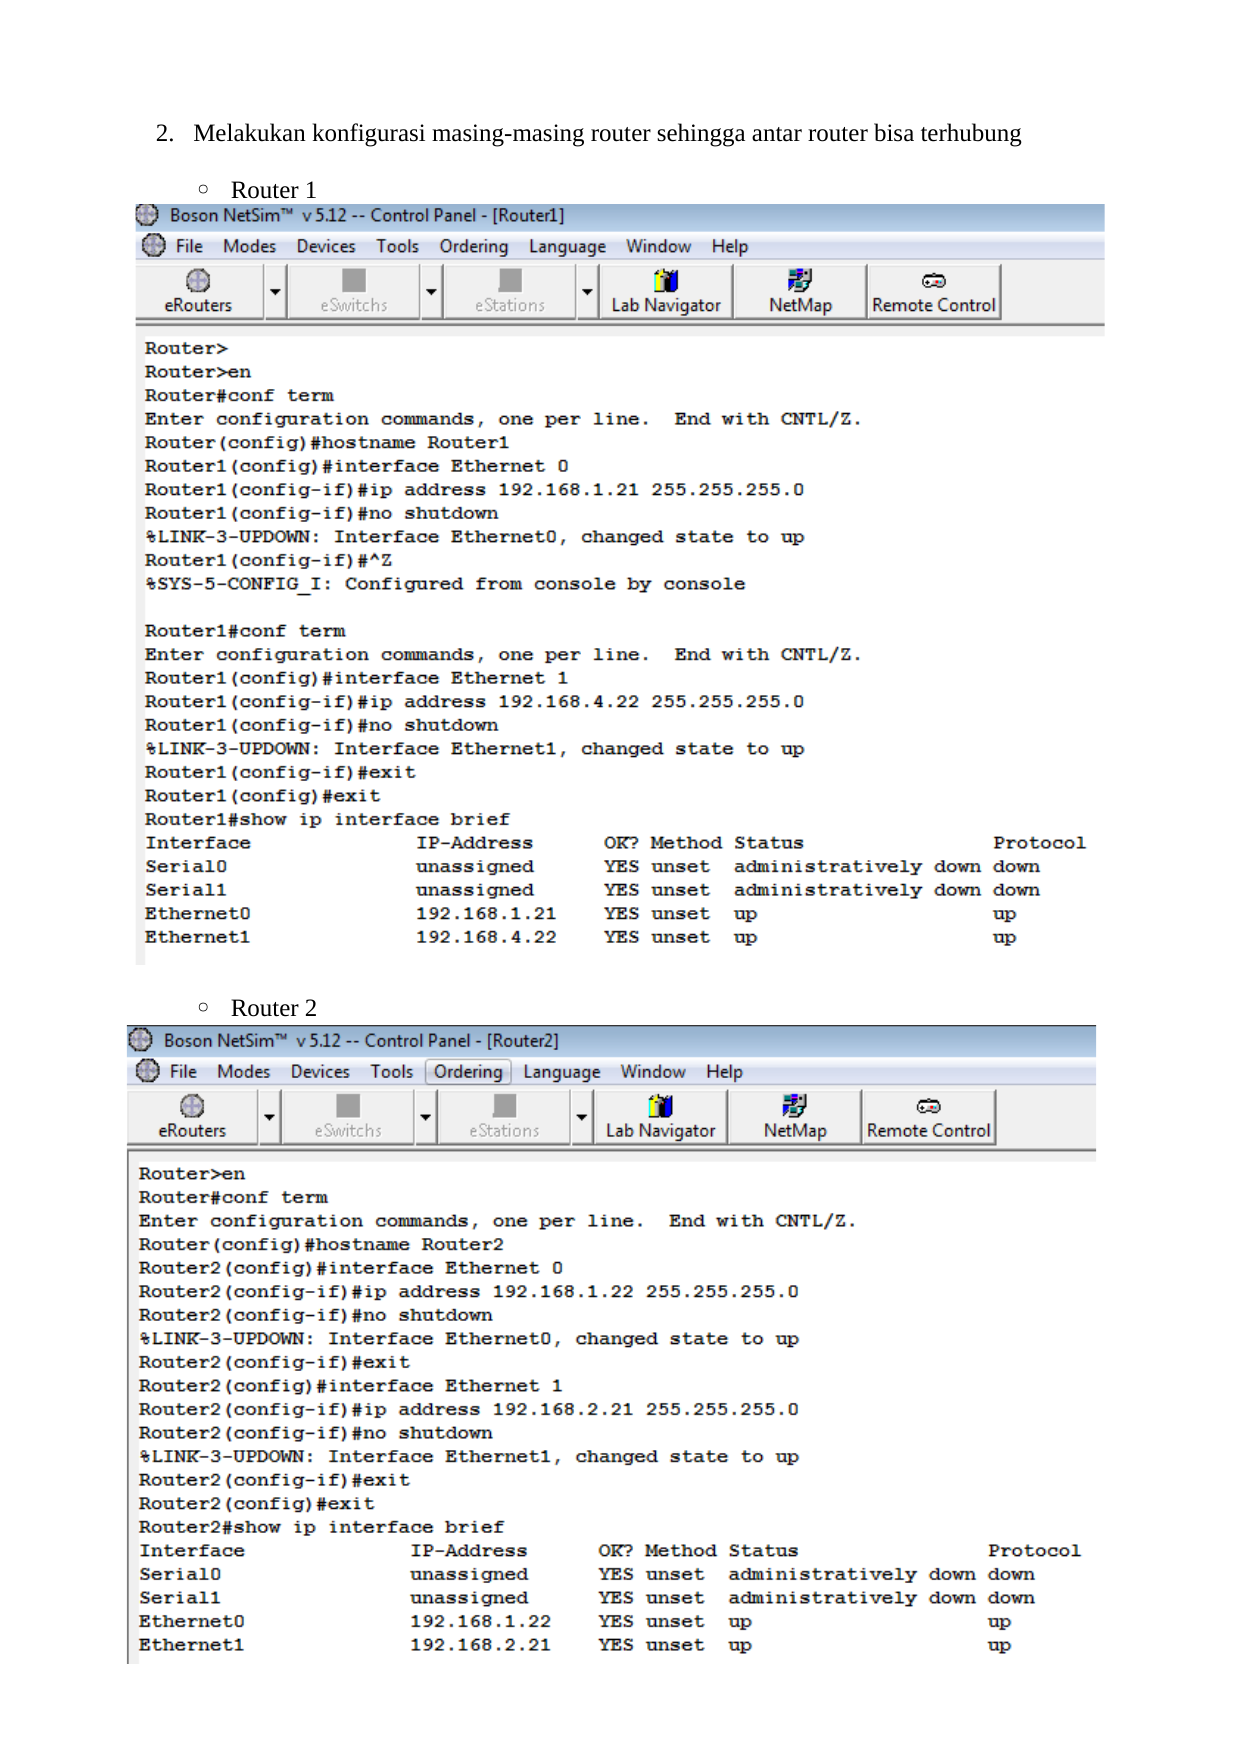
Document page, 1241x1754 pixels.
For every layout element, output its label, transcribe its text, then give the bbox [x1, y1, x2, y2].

list Melakukan konfigurasi masing-masing router sehingga antar router bisa terhubung [156, 118, 1122, 147]
picture [126, 1025, 1097, 1664]
list Router 2 [193, 993, 1122, 1022]
picture [135, 204, 1105, 965]
list Router 1 [193, 176, 1122, 204]
